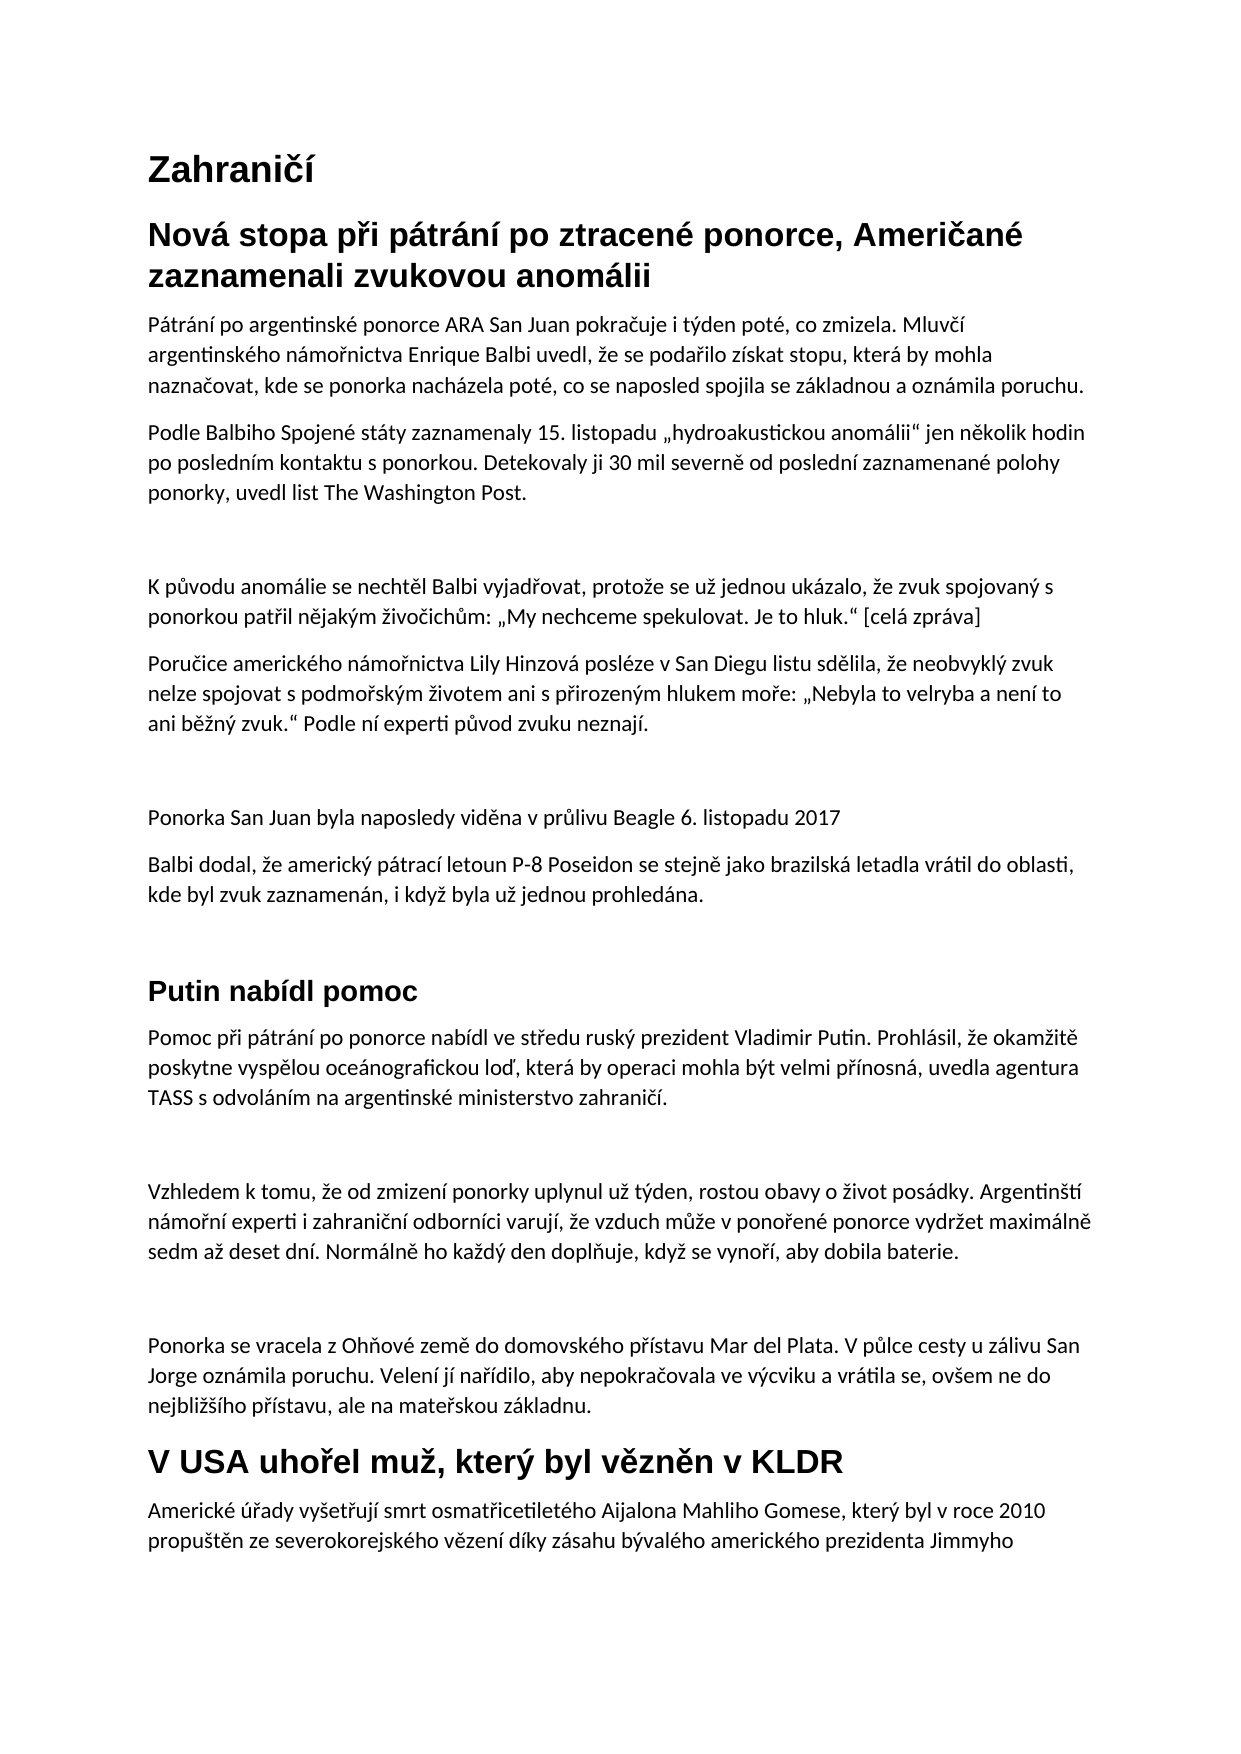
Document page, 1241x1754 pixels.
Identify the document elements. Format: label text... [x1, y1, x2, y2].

subtitle V USA uhořel muž, který byl vězněn v KLDR [148, 1442, 1093, 1481]
text Americké úřady vyšetřují smrt osmatřicetiletého Aijalona Mahliho Gomese, který byl v roce 2010 propuštěn ze severokorejského vězení díky zásahu bývalého amerického prezidenta Jimmyho [148, 1496, 1093, 1554]
text K původu anomálie se nechtěl Balbi vyjadřovat, protože se už jednou ukázalo, že zvuk spojovaný s ponorkou patřil nějakým živočichům: „My nechceme spekulovat. Je to hluk.“ [celá zpráva] [148, 572, 1093, 630]
text Pomoc při pátrání po ponorce nabídl ve středu ruský prezident Vladimir Putin. Prohlásil, že okamžitě poskytne vyspělou oceánografickou loď, která by operaci mohla být velmi přínosná, uvedla agentura TASS s odvoláním na argentinské ministerstvo zahraničí. [148, 1023, 1093, 1111]
subtitle Nová stopa při pátrání po ztracené ponorce, Američané zaznamenali zvukovou anomálii [148, 215, 1093, 295]
subtitle Putin nabídl pomoc [148, 974, 1093, 1007]
subtitle Zahraničí [148, 148, 1093, 191]
text Balbi dodal, že americký pátrací letoun P-8 Poseidon se stejně jako brazilská letadla vrátil do oblasti, kde byl zvuk zaznamenán, i když byla už jednou prohledána. [148, 850, 1093, 908]
text Vzhledem k tomu, že od zmizení ponorky uplynul už týden, rostou obavy o život posádky. Argentinští námořní experti i zahraniční odborníci varují, že vzduch může v ponořené ponorce vydržet maximálně sedm až deset dní. Normálně ho každý den doplňuje, když se vynoří, aby dobila baterie. [148, 1177, 1093, 1265]
text Pátrání po argentinské ponorce ARA San Juan pokračuje i týden poté, co zmizela. Mluvčí argentinského námořnictva Enrique Balbi uvedl, že se podařilo získat stopu, která by mohla naznačovat, kde se ponorka nacházela poté, co se naposled spojila se základnou a oznámila poruchu. [148, 310, 1093, 399]
text Podle Balbiho Spojené státy zaznamenaly 15. listopadu „hydroakustickou anomálii“ jen několik hodin po posledním kontaktu s ponorkou. Detekovaly ji 30 mil severně od poslední zaznamenané polohy ponorky, uvedl list The Washington Post. [148, 418, 1093, 506]
text Ponorka San Juan byla naposledy viděna v průlivu Beagle 6. listopadu 2017 [148, 803, 1093, 831]
text Poručice amerického námořnictva Lily Hinzová posléze v San Diegu listu sdělila, že neobvyklý zvuk nelze spojovat s podmořským životem ani s přirozeným hlukem moře: „Nebyla to velryba a není to ani běžný zvuk.“ Podle ní experti původ zvuku neznají. [148, 649, 1093, 737]
text Ponorka se vracela z Ohňové země do domovského přístavu Mar del Plata. V půlce cesty u zálivu San Jorge oznámila poruchu. Velení jí nařídilo, aby nepokračovala ve výcviku a vrátila se, ovšem ne do nejbližšího přístavu, ale na mateřskou základnu. [148, 1331, 1093, 1419]
